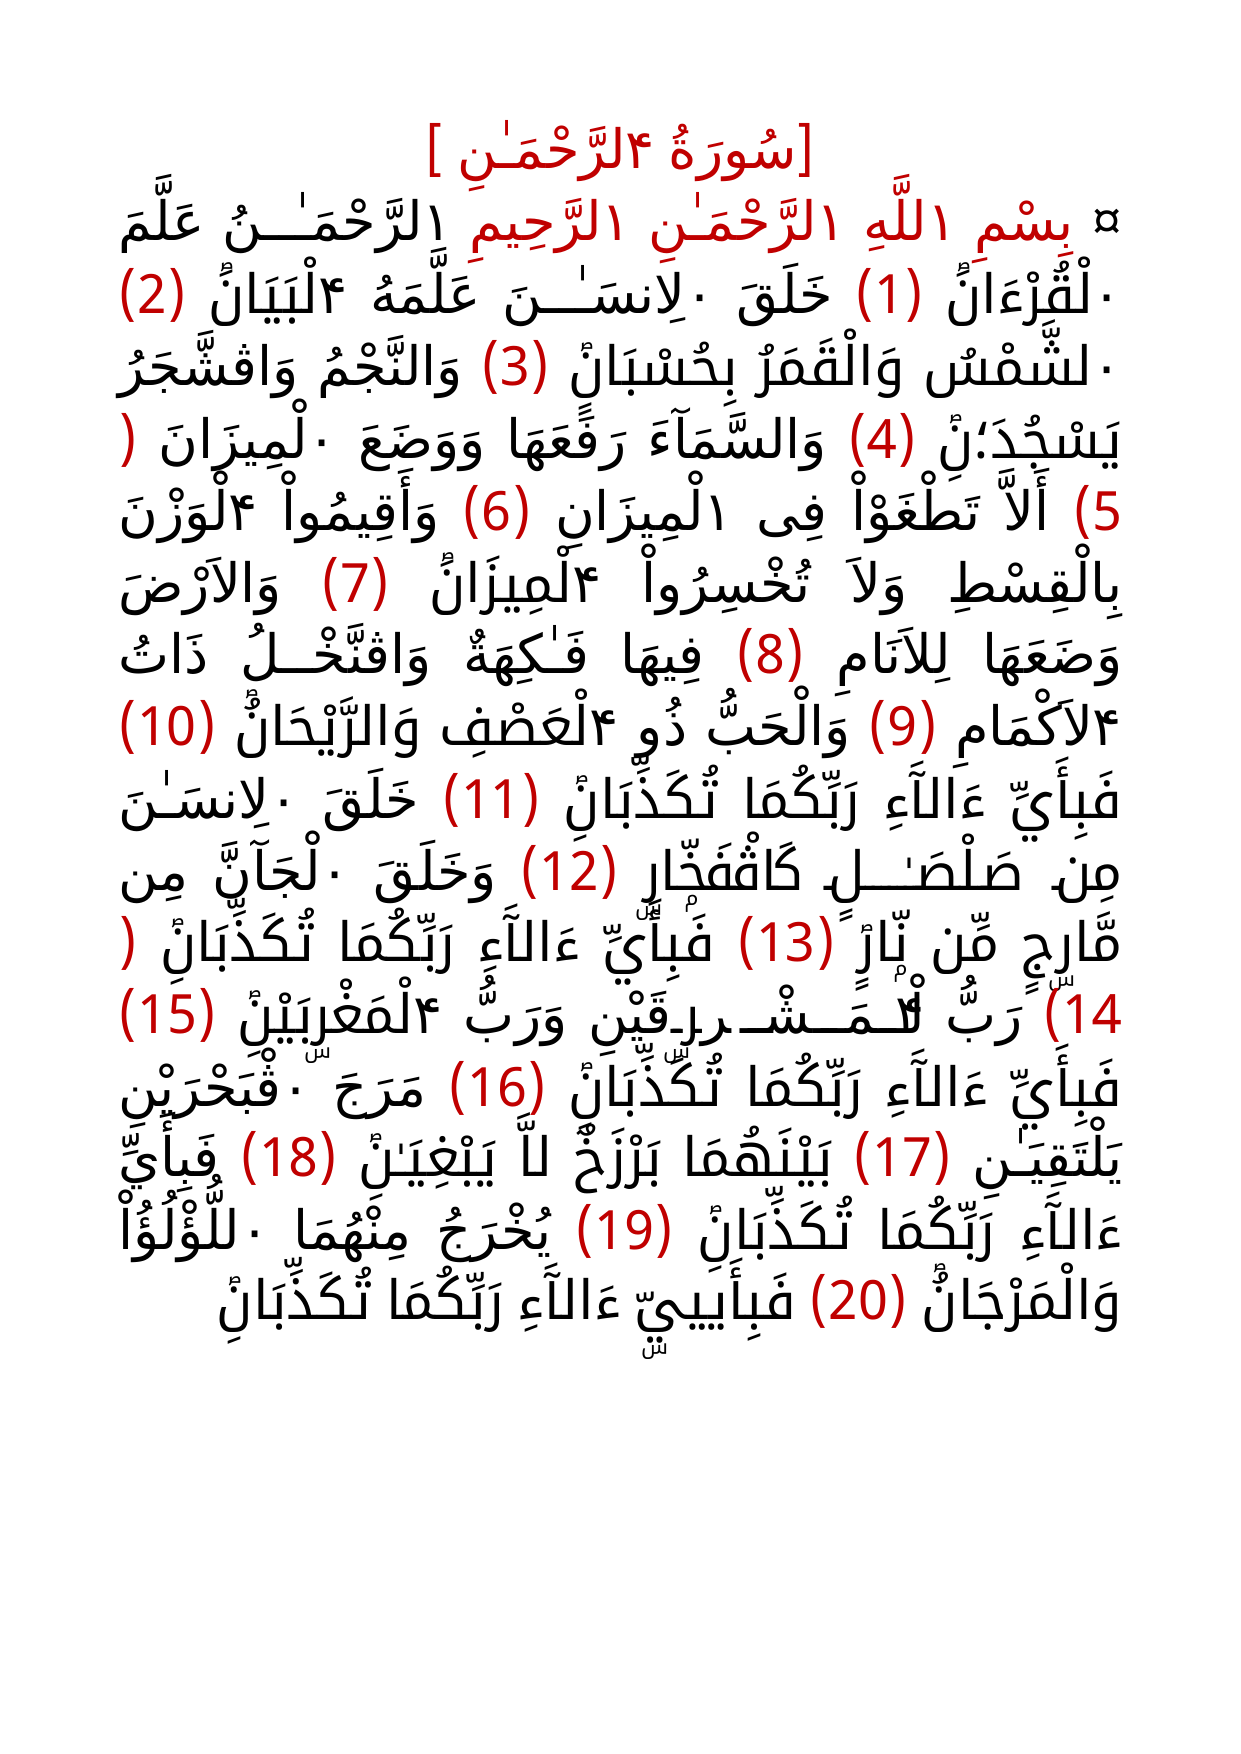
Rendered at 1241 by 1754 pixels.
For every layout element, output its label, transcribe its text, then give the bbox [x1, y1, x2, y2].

subtitle [سُورَةُ ۴لرَّحْمَـٰنِ ] [118, 118, 1122, 191]
text ¤ بِسْمِ ۱للَّهِ ۱لرَّحْمَـٰنِ ۱لرَّحِيمِ ۱لرَّحْمَـٰــنُ عَلَّمَ ۰لْقُرْءَانَؐ (1) خَلَقَ ۰لِانسَـٰــنَ عَلَّمَهُ ۴لْبَيَانَؐ (2) ۰لشَّمْسُ وَالْقَمَرُ بِحُسْبَانٍؐ (3) وَالنَّجْمُ وَاڤشَّجَرُ يَسْجُدَ؛نِؐ (4) وَالسَّمَآءَ رَفَعَهَا وَوَضَعَ ۰لْمِيزَانَ (5) أَلاَّ تَطْغَوْاْ فِى ۱لْمِيزَانِ (6) وَأَقِيمُواْ ۴لْوَزْنَ بِالْقِسْطِ وَلاَ تُخْسِرُواْ ۴لْمِيزَانَؐ (7) وَالاَرْضَ وَضَعَهَا لِلاَنَامِ (8) فِيهَا فَـٰكِهَةٌ وَاڤنَّخْــلُ ذَاتُ ۴لاَكْمَامِ (9) وَالْحَبُّ ذُو ۴لْعَصْفِ وَالرَّيْحَانُؐ (10) فَبِأَيِّ ءَالآَءِ رَبِّكُمَا تُكَذِّبَانِؐ (11) خَلَقَ ۰لِانسَـٰنَ مِن صَلْصَـٰــلٍ كَاڤْفَخّۭارۣ (12) وَخَلَقَ ۰لْجَآنَّ مِن مَّارۣجٍ مِّن نّۭارٍؐ (13) فَبِأَيِّ ءَالآَءِ رَبِّكُمَا تُكَذِّبَانِؐ (14) رَبُّ ۴لْمَشْرۣقَيْنِ وَرَبُّ ۴لْمَغْرۣبَيْنِؐ (15) فَبِأَيِّ ءَالآَءِ رَبِّكُمَا تُكَذِّبَانِؐ (16) مَرَجَ ۰ڤْبَحْرَيْنِ يَلْتَقِيَـٰنِ (17) بَيْنَهُمَا بَرْزَخٌ لاَّ يَبْغِيَـٰنِؐ (18) فَبِأَيِّ ءَالآَءِ رَبِّكُمَا تُكَذِّبَانِؐ (19) يُخْرَجُ مِنْهُمَا ۰للُّؤْلُؤُاْ وَالْمَرْجَانُؐ (20) فَبِأَيييّۣ ءَالآَءِ رَبِّكُمَا تُكَذِّبَانِؐ [118, 191, 1122, 1342]
